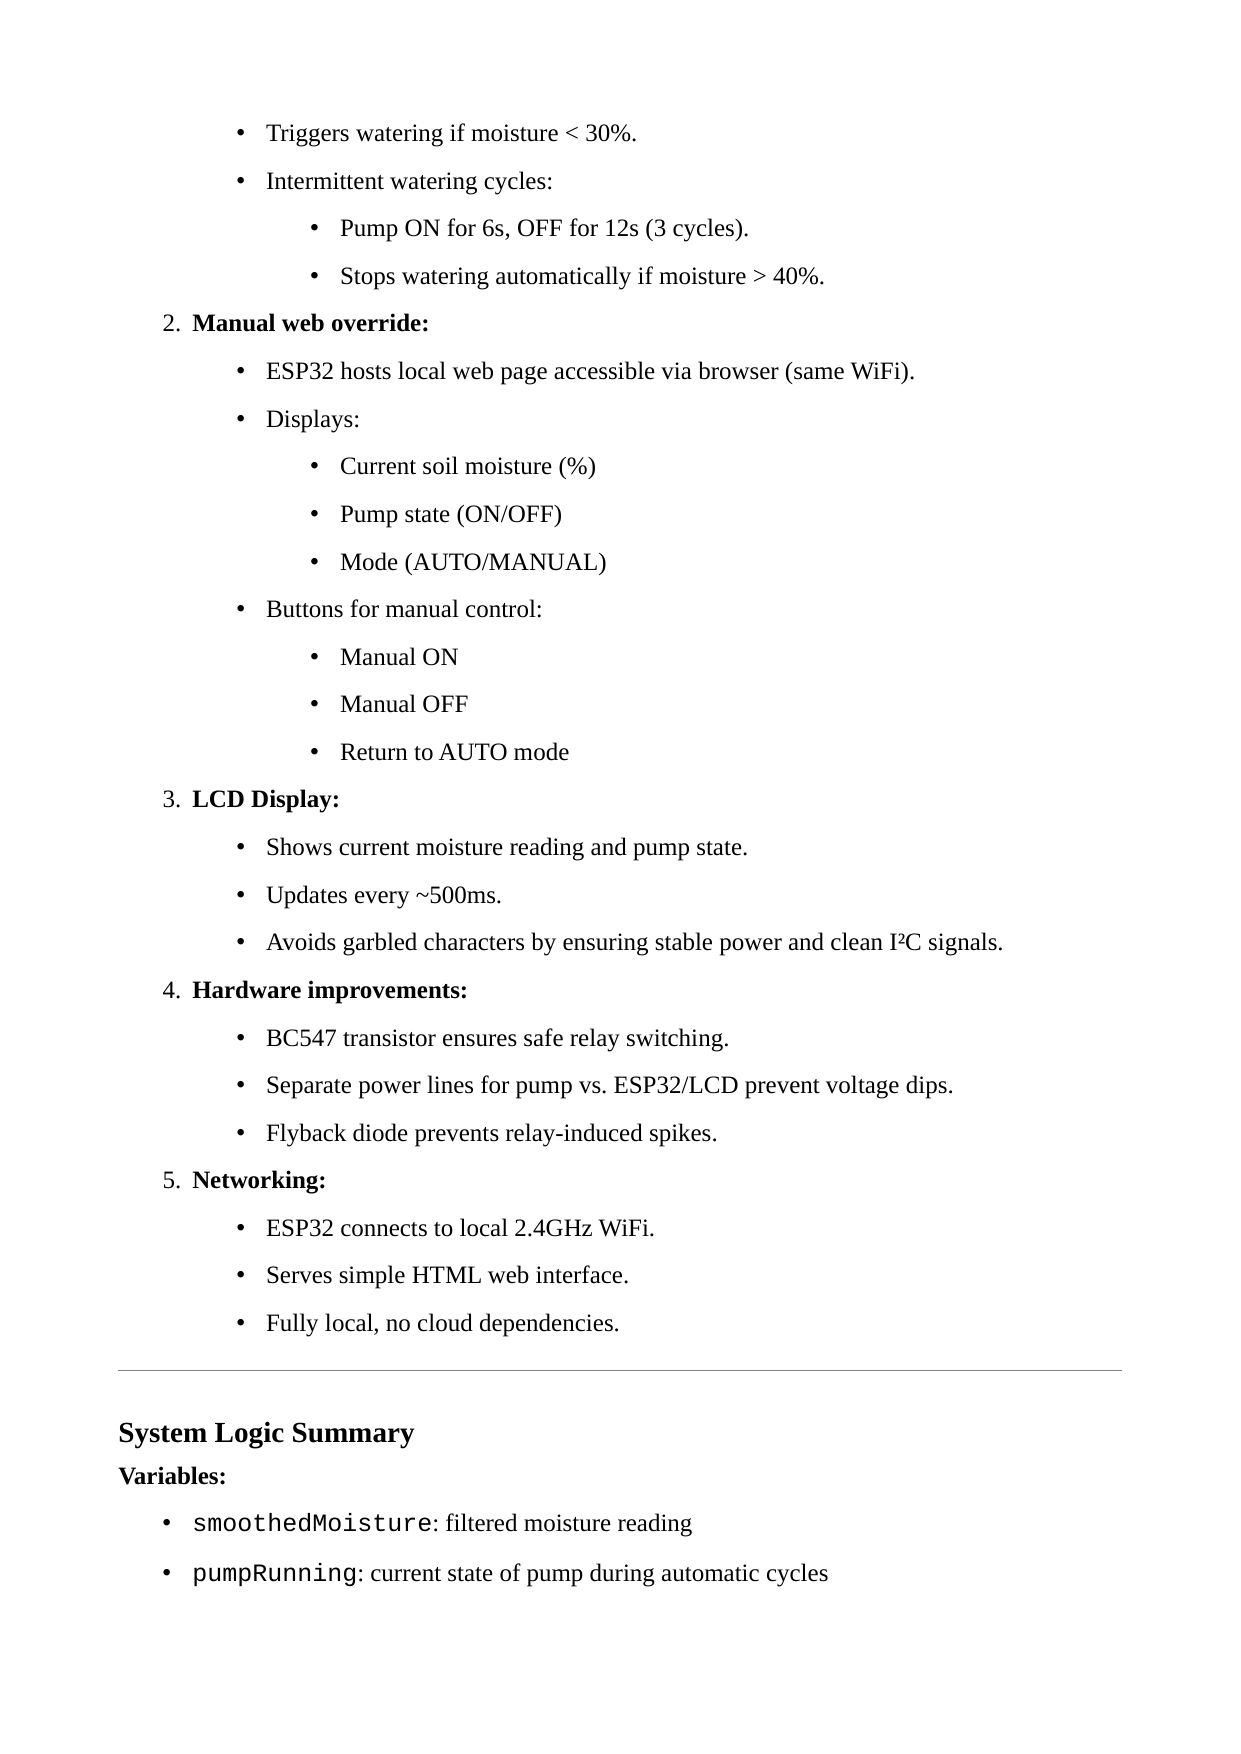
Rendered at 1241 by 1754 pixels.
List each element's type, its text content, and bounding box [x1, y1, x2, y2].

list ESP32 connects to local 2.4GHz WiFi. [236, 1213, 1122, 1242]
list Return to AUTO mode [310, 737, 1122, 766]
list LCD Display: [162, 784, 1122, 813]
list Avoids garbled characters by ensuring stable power and clean I²C signals. [236, 927, 1122, 956]
text Variables: [118, 1461, 1122, 1489]
list Separate power lines for pump vs. ESP32/LCD prevent voltage dips. [236, 1070, 1122, 1099]
list Networking: [162, 1165, 1122, 1194]
list smoothedMoisture: filtered moisture reading [162, 1508, 1122, 1539]
list Displays: [236, 404, 1122, 432]
subtitle System Logic Summary [118, 1415, 1122, 1448]
list Serves simple HTML web interface. [236, 1261, 1122, 1289]
list Triggers watering if moisture < 30%. [236, 118, 1122, 147]
list Pump ON for 6s, OFF for 12s (3 cycles). [310, 213, 1122, 242]
list Pump state (ON/OFF) [310, 499, 1122, 528]
list Flyback diode prevents relay-induced spikes. [236, 1118, 1122, 1147]
list Manual ON [310, 642, 1122, 671]
list Shows current moisture reading and pump state. [236, 832, 1122, 861]
list Fully local, no cloud dependencies. [236, 1308, 1122, 1337]
list ESP32 hosts local web page accessible via browser (same WiFi). [236, 356, 1122, 385]
list Manual OFF [310, 689, 1122, 718]
list Mode (AUTO/MANUAL) [310, 547, 1122, 575]
list Updates every ~500ms. [236, 880, 1122, 908]
list Intermittent watering cycles: [236, 166, 1122, 194]
list Buttons for manual control: [236, 594, 1122, 623]
list Hardware improvements: [162, 975, 1122, 1004]
list BC547 transistor ensures safe relay switching. [236, 1023, 1122, 1051]
list Manual web override: [162, 308, 1122, 337]
list pumpRunning: current state of pump during automatic cycles [162, 1558, 1122, 1589]
list Stops watering automatically if moisture > 40%. [310, 261, 1122, 290]
list Current soil moisture (%) [310, 451, 1122, 480]
